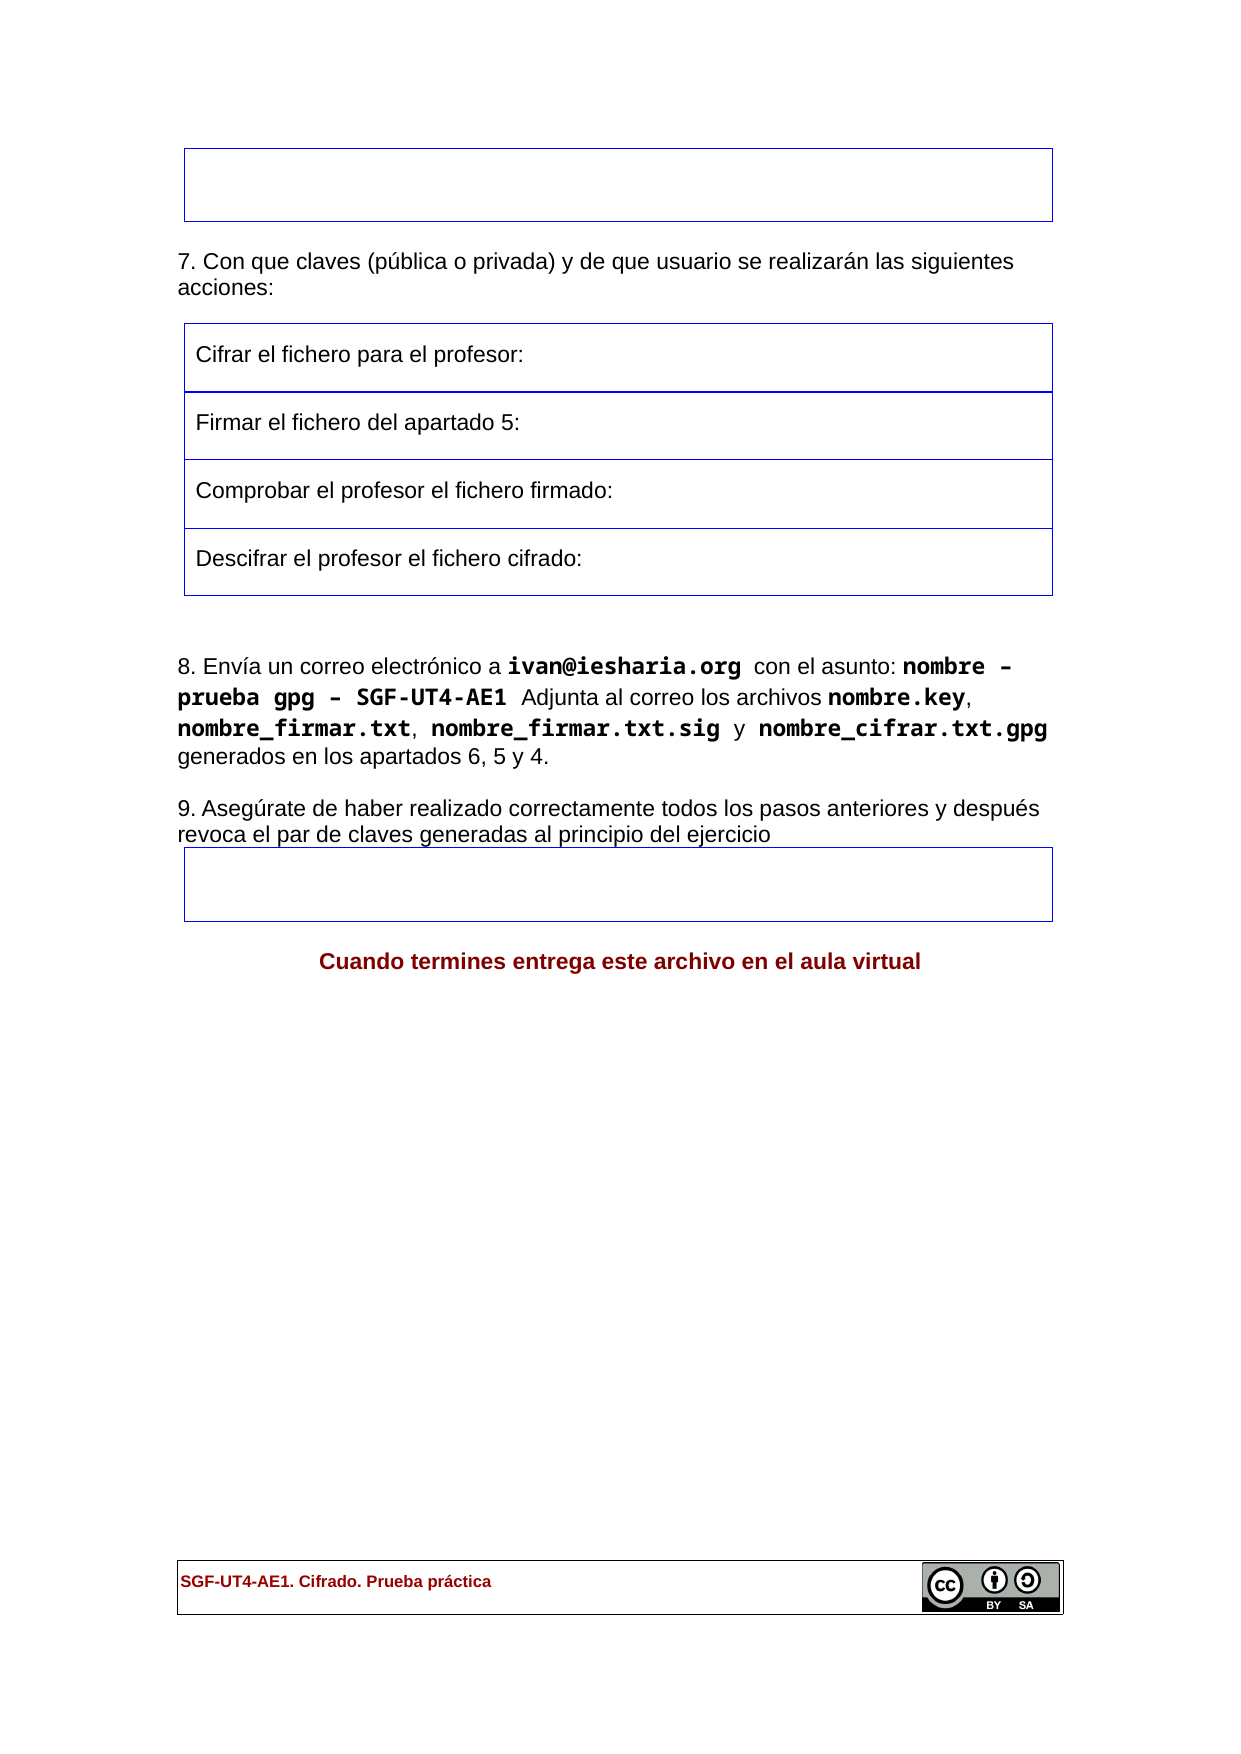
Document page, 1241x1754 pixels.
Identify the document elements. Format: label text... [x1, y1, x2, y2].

text 7. Con que claves (pública o privada) y de que usuario se realizarán las siguientes acciones: [177, 249, 1063, 300]
table_header [185, 149, 1052, 221]
text 9. Asegúrate de haber realizado correctamente todos los pasos anteriores y después revoca el par de claves generadas al principio del ejercicio [177, 796, 1063, 847]
picture [922, 1562, 1060, 1612]
table_header Cifrar el fichero para el profesor: [185, 324, 1052, 391]
table_header [185, 848, 1052, 921]
table_cell Firmar el fichero del apartado 5: [185, 393, 1052, 459]
text 8. Envía un correo electrónico a ivan@iesharia.org con el asunto: nombre – prueba gpg – SGF-UT4-AE1 Adjunta al correo los archivos nombre.key, nombre_firmar.txt, nombre_firmar.txt.sig y nombre_cifrar.txt.gpg generados en los apartados 6, 5 y 4. [177, 650, 1063, 769]
table_cell Comprobar el profesor el fichero firmado: [185, 460, 1052, 527]
text Cuando termines entrega este archivo en el aula virtual [177, 948, 1063, 974]
table_cell Descifrar el profesor el fichero cifrado: [185, 529, 1052, 595]
